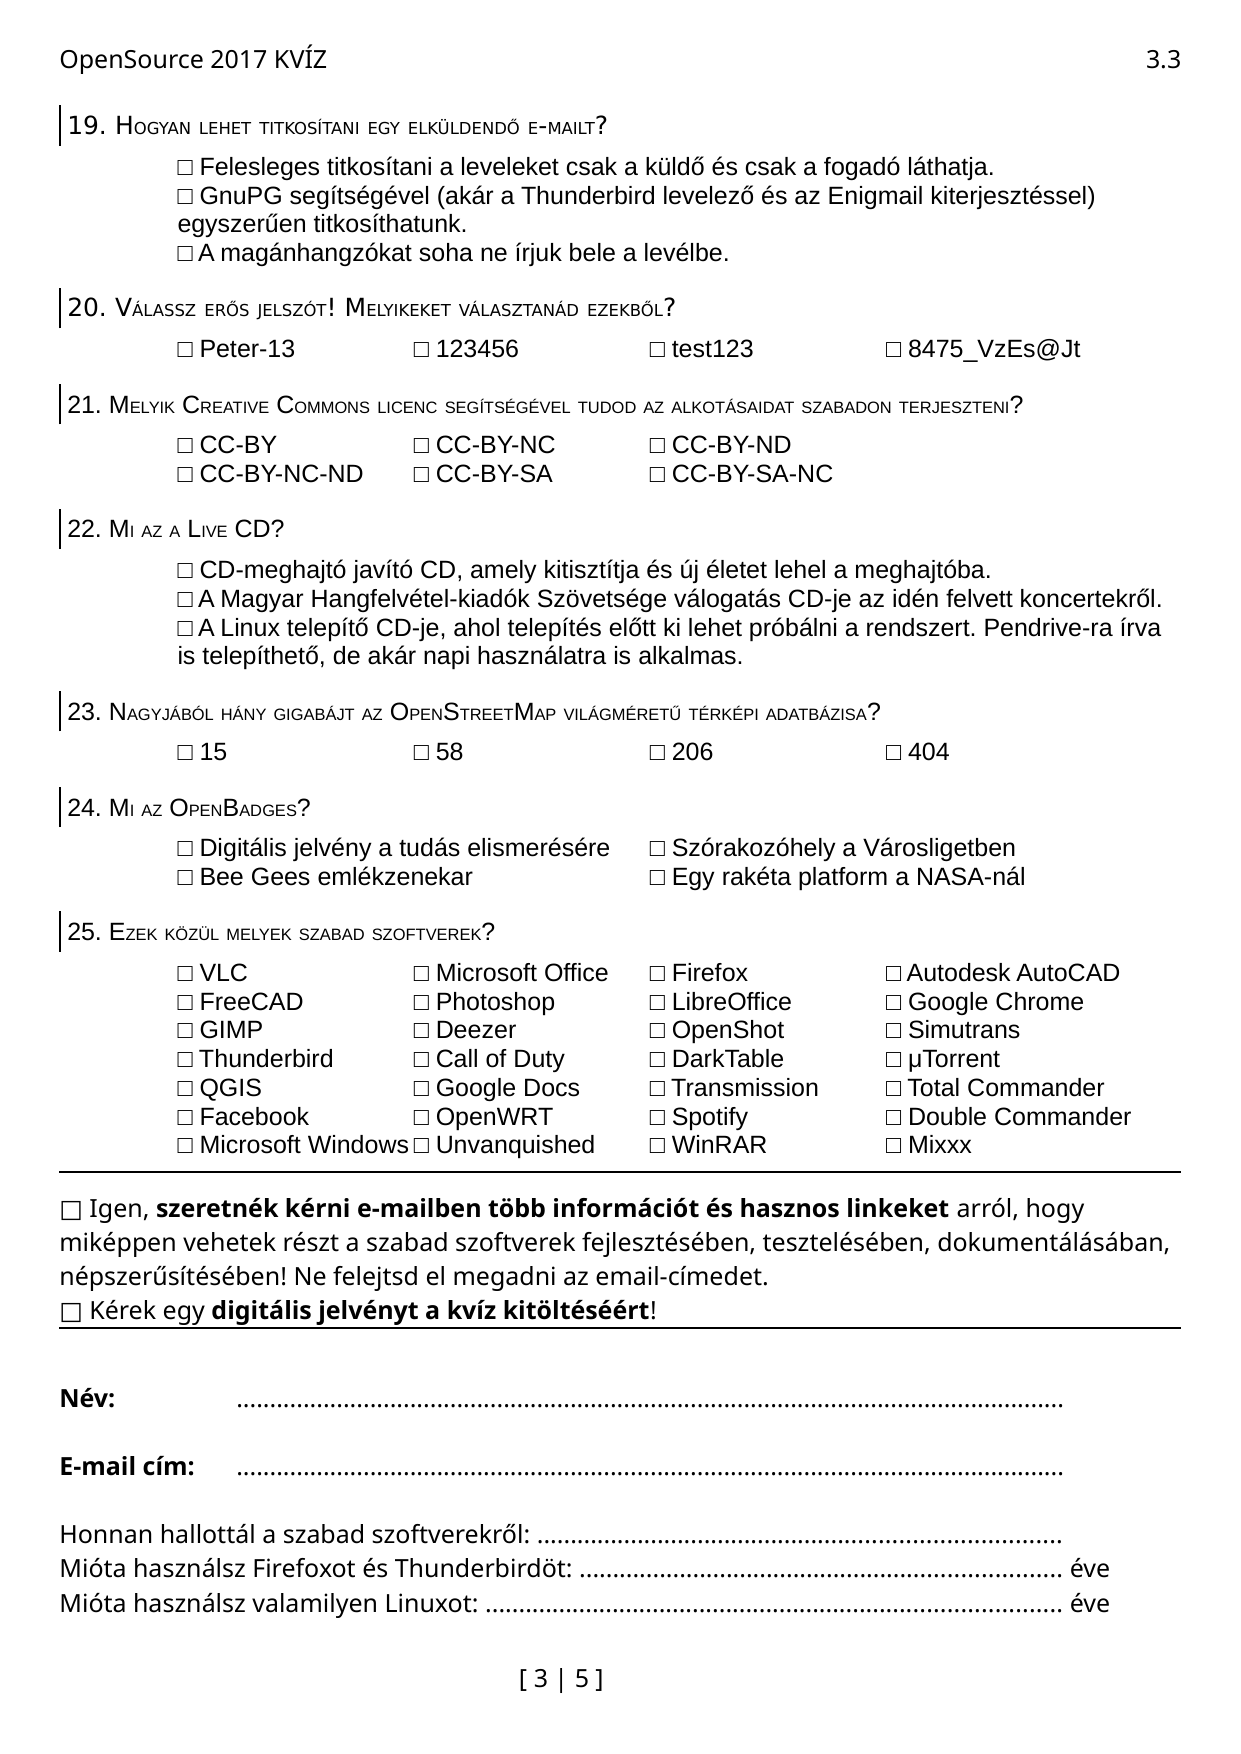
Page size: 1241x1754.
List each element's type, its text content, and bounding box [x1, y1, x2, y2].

text □ Felesleges titkosítani a leveleket csak a küldő és csak a fogadó láthatja. □ GnuPG segítségével (akár a Thunderbird levelező és az Enigmail kiterjesztéssel) egyszerűen titkosíthatunk. □ A magánhangzókat soha ne írjuk bele a levélbe. [177, 152, 1181, 267]
text □ 15 □ 58 □ 206 □ 404 [177, 737, 1181, 766]
text □ Digitális jelvény a tudás elismerésére □ Szórakozóhely a Városligetben □ Bee Gees emlékzenekar □ Egy rakéta platform a NASA-nál [177, 833, 1181, 891]
list Hogyan lehet titkosítani egy elküldendő e-mailt? [61, 105, 1181, 146]
text □ Igen, szeretnék kérni e-mailben több információt és hasznos linkeket arról, hogy miképpen vehetek részt a szabad szoftverek fejlesztésében, tesztelésében, dokumentálásában, népszerűsítésében! Ne felejtsd el megadni az email-címedet. □ Kérek egy digitális jelvényt a kvíz kitöltéséért! [59, 1173, 1181, 1327]
text Honnan hallottál a szabad szoftverekről: [59, 1517, 1181, 1551]
list Válassz erős jelszót! Melyikeket választanád ezekből? [59, 287, 1181, 328]
list Mi az a Live CD? [59, 508, 1181, 549]
list Nagyjából hány gigabájt az OpenStreetMap világméretű térképi adatbázisa? [61, 691, 1181, 731]
text Mióta használsz valamilyen Linuxot: éve [59, 1585, 1181, 1619]
text □ CC-BY □ CC-BY-NC □ CC-BY-ND □ CC-BY-NC-ND □ CC-BY-SA □ CC-BY-SA-NC [177, 430, 1181, 488]
list Ezek közül melyek szabad szoftverek? [61, 911, 1181, 952]
text □ Peter-13 □ 123456 □ test123 □ 8475_VzEs@Jt [177, 334, 1181, 363]
text Mióta használsz Firefoxot és Thunderbirdöt: éve [59, 1551, 1181, 1585]
text □ CD-meghajtó javító CD, amely kitisztítja és új életet lehel a meghajtóba. □ A Magyar Hangfelvétel-kiadók Szövetsége válogatás CD-je az idén felvett koncertekről. □ A Linux telepítő CD-je, ahol telepítés előtt ki lehet próbálni a rendszert. Pendrive-ra írva is telepíthető, de akár napi használatra is alkalmas. [177, 555, 1181, 670]
text □ VLC □ Microsoft Office □ Firefox □ Autodesk AutoCAD □ FreeCAD □ Photoshop □ LibreOffice □ Google Chrome □ GIMP □ Deezer □ OpenShot □ Simutrans □ Thunderbird □ Call of Duty □ DarkTable □ μTorrent □ QGIS □ Google Docs □ Transmission □ Total Commander □ Facebook □ OpenWRT □ Spotify □ Double Commander □ Microsoft Windows □ Unvanquished □ WinRAR □ Mixxx [177, 958, 1181, 1159]
text E-mail cím: [59, 1449, 1181, 1483]
list Mi az OpenBadges? [61, 787, 1181, 827]
text Név: [59, 1381, 1181, 1415]
list Melyik Creative Commons licenc segítségével tudod az alkotásaidat szabadon terjeszteni? [61, 384, 1181, 424]
